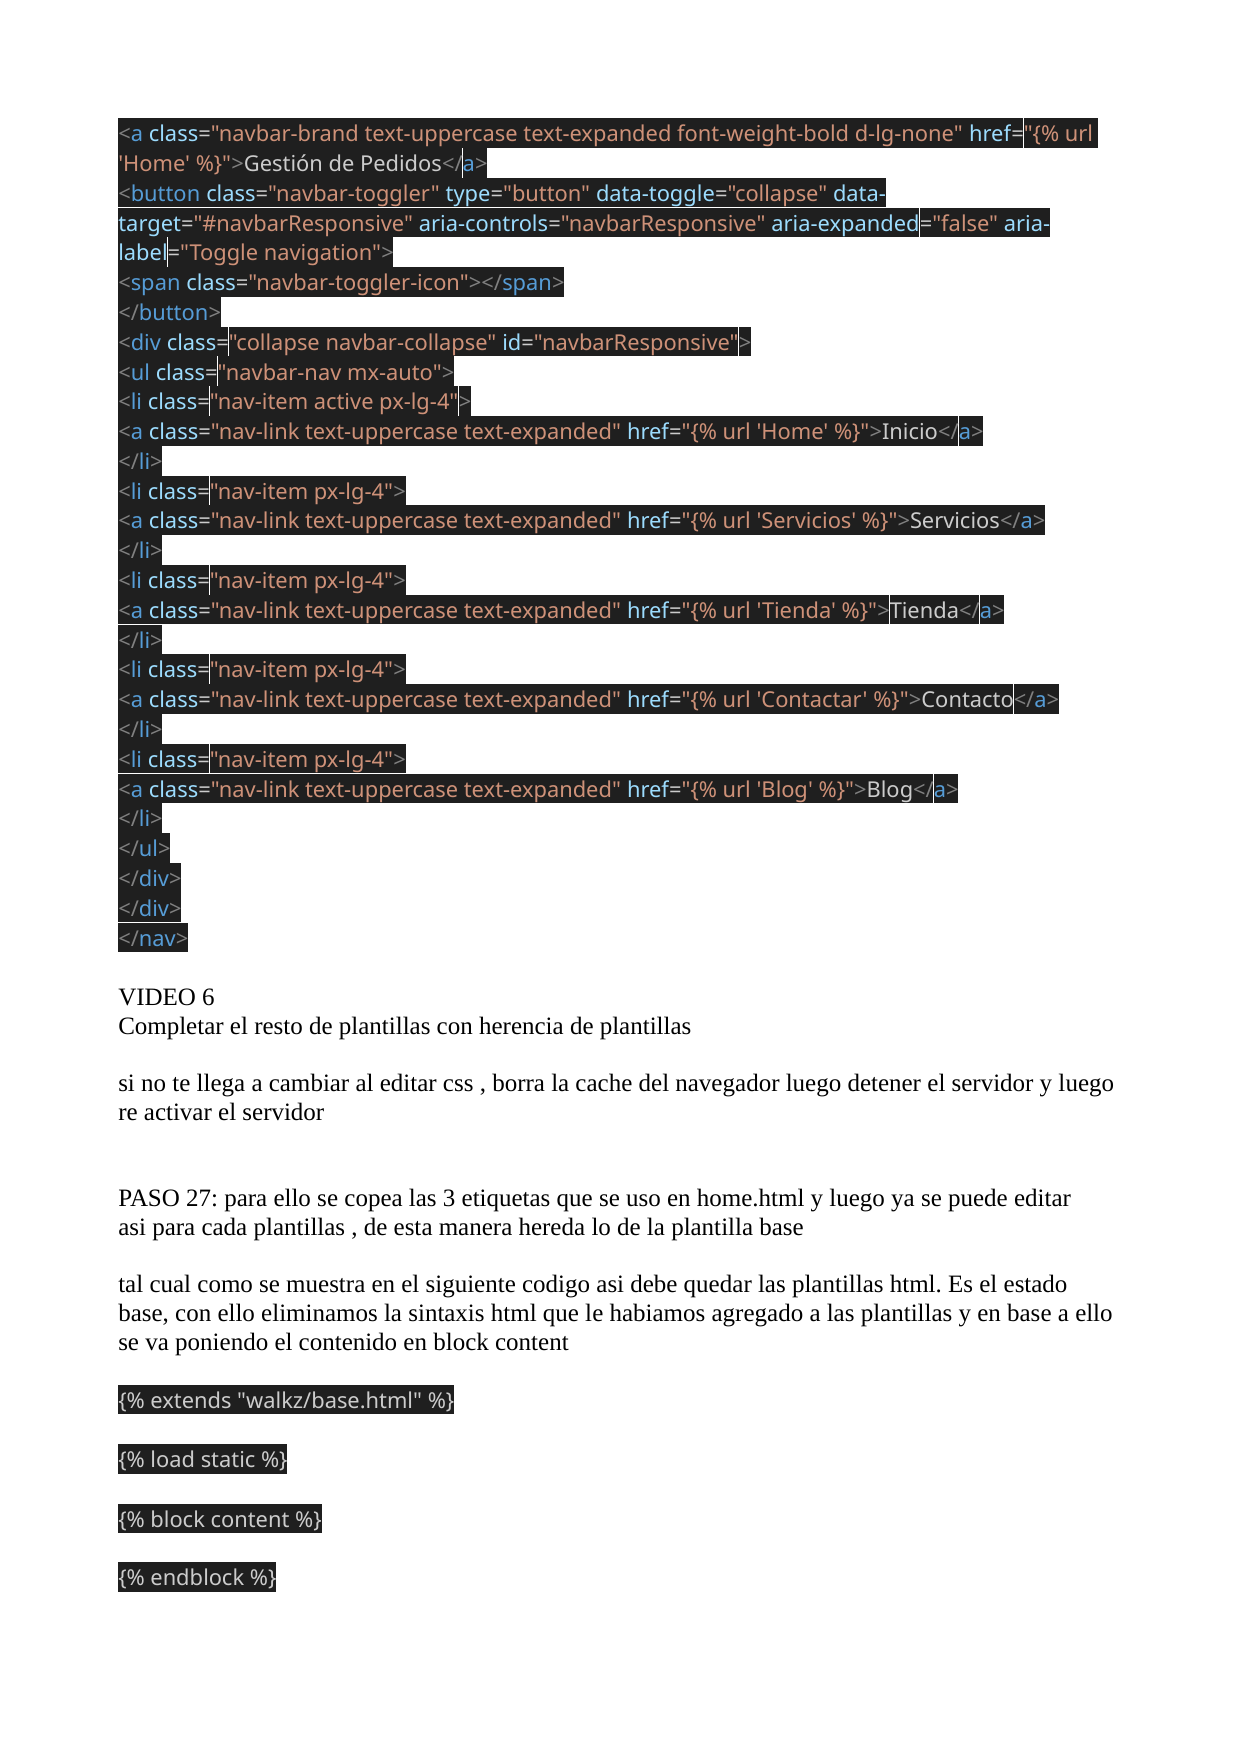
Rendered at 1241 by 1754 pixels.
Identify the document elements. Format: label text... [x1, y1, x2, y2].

text <span class="navbar-toggler-icon"></span> [118, 267, 1122, 297]
text </li> [118, 803, 1122, 833]
text VIDEO 6 [118, 982, 1122, 1011]
text <li class="nav-item active px-lg-4"> [118, 386, 1122, 416]
text <a class="navbar-brand text-uppercase text-expanded font-weight-bold d-lg-none" href="{% url 'Home' %}">Gestión de Pedidos</a> [118, 118, 1122, 178]
text <div class="collapse navbar-collapse" id="navbarResponsive"> [118, 327, 1122, 356]
text </li> [118, 714, 1122, 744]
text si no te llega a cambiar al editar css , borra la cache del navegador luego detener el servidor y luego re activar el servidor [118, 1068, 1122, 1126]
text <a class="nav-link text-uppercase text-expanded" href="{% url 'Blog' %}">Blog</a> [118, 773, 1122, 803]
text {% load static %} [118, 1444, 1122, 1474]
text <li class="nav-item px-lg-4"> [118, 565, 1122, 595]
text </button> [118, 297, 1122, 327]
text <a class="nav-link text-uppercase text-expanded" href="{% url 'Servicios' %}">Servicios</a> [118, 505, 1122, 535]
text </ul> [118, 833, 1122, 863]
text tal cual como se muestra en el siguiente codigo asi debe quedar las plantillas html. Es el estado base, con ello eliminamos la sintaxis html que le habiamos agregado a las plantillas y en base a ello se va poniendo el contenido en block content [118, 1269, 1122, 1356]
text <button class="navbar-toggler" type="button" data-toggle="collapse" data-target="#navbarResponsive" aria-controls="navbarResponsive" aria-expanded="false" aria-label="Toggle navigation"> [118, 178, 1122, 267]
text </div> [118, 893, 1122, 922]
text <ul class="navbar-nav mx-auto"> [118, 356, 1122, 386]
text PASO 27: para ello se copea las 3 etiquetas que se uso en home.html y luego ya se puede editar [118, 1183, 1122, 1212]
text </div> [118, 863, 1122, 893]
text {% block content %} [118, 1503, 1122, 1533]
text </nav> [118, 922, 1122, 952]
text </li> [118, 446, 1122, 476]
text <a class="nav-link text-uppercase text-expanded" href="{% url 'Tienda' %}">Tienda</a> [118, 595, 1122, 624]
text </li> [118, 624, 1122, 654]
text <a class="nav-link text-uppercase text-expanded" href="{% url 'Home' %}">Inicio</a> [118, 416, 1122, 446]
text {% extends "walkz/base.html" %} [118, 1384, 1122, 1414]
text </li> [118, 535, 1122, 565]
text <a class="nav-link text-uppercase text-expanded" href="{% url 'Contactar' %}">Contacto</a> [118, 684, 1122, 714]
text asi para cada plantillas , de esta manera hereda lo de la plantilla base [118, 1212, 1122, 1241]
text {% endblock %} [118, 1562, 1122, 1592]
text <li class="nav-item px-lg-4"> [118, 744, 1122, 773]
text <li class="nav-item px-lg-4"> [118, 654, 1122, 684]
text Completar el resto de plantillas con herencia de plantillas [118, 1011, 1122, 1039]
text <li class="nav-item px-lg-4"> [118, 476, 1122, 505]
